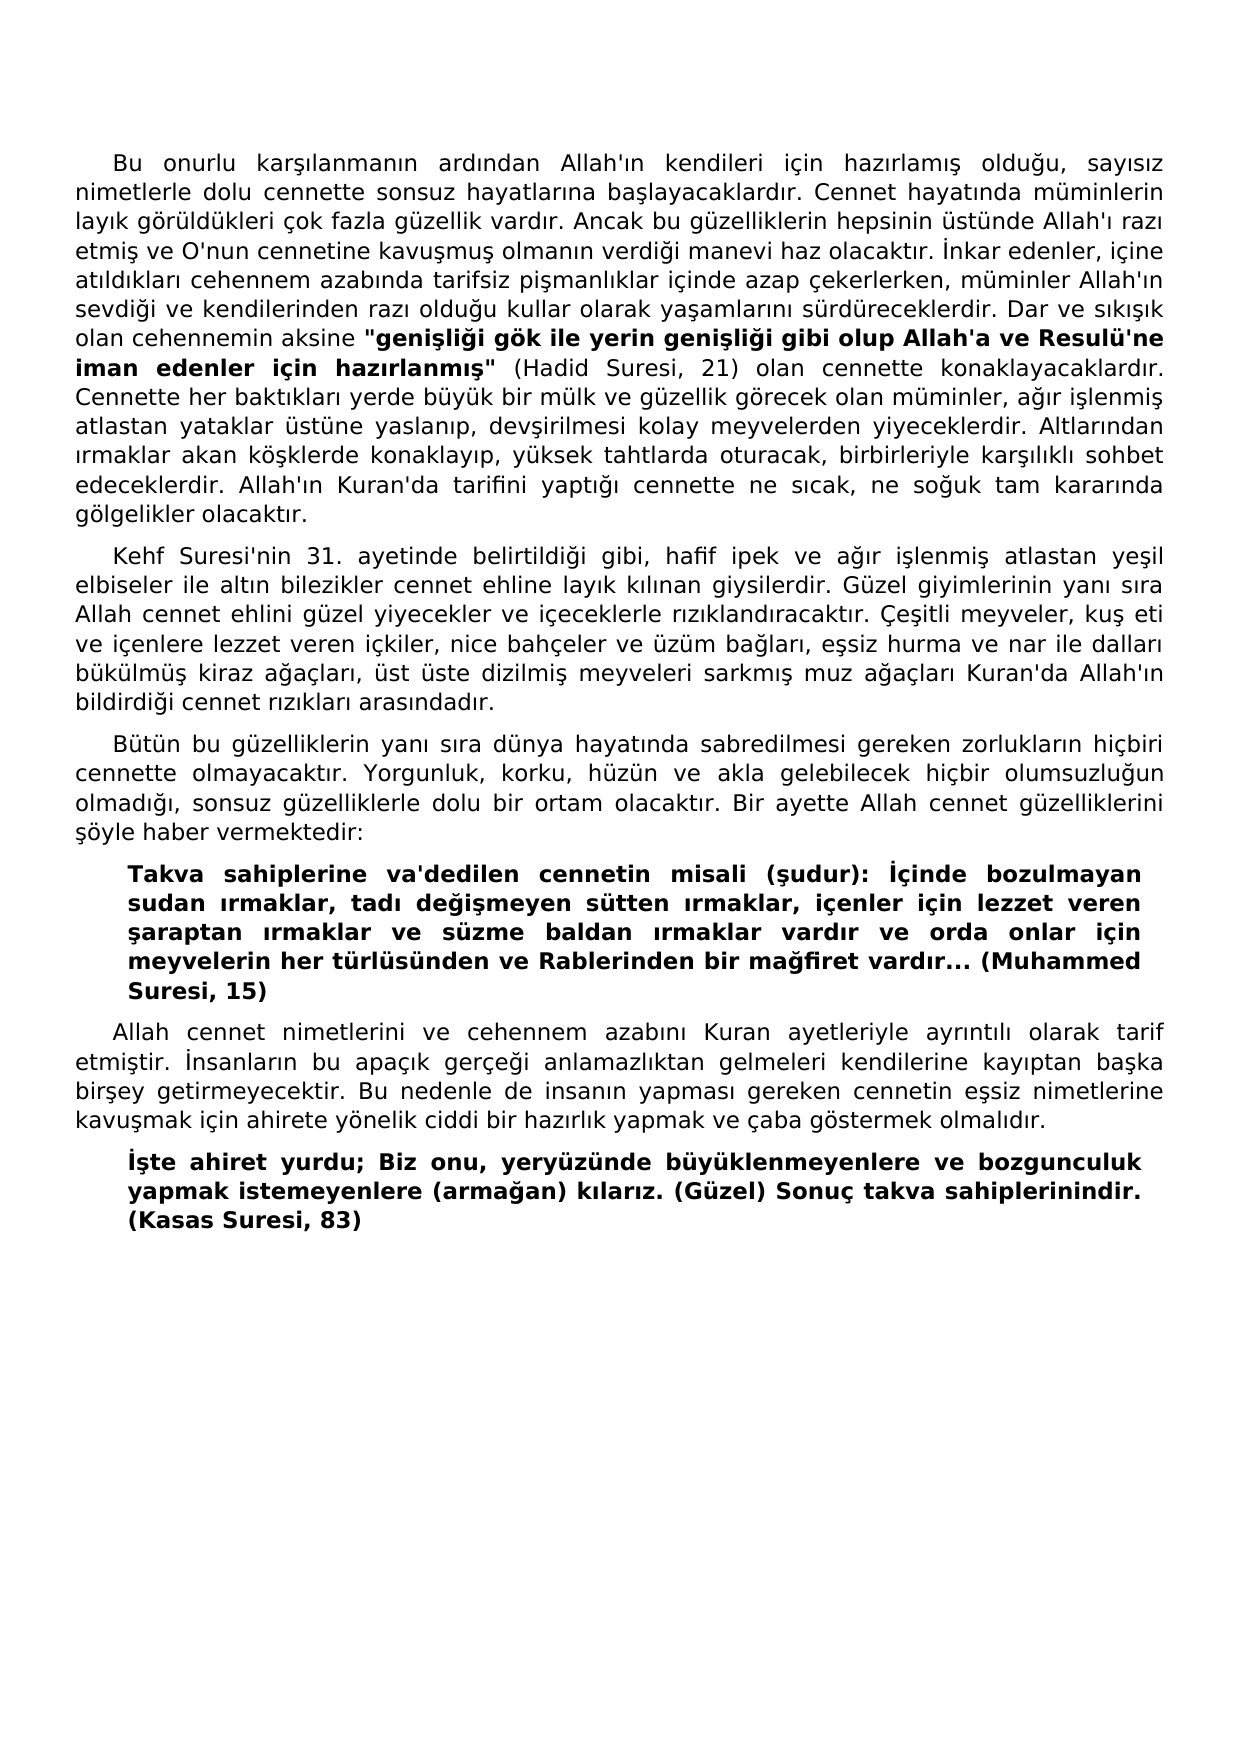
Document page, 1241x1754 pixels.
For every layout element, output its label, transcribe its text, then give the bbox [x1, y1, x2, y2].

text Kehf Suresi'nin 31. ayetinde belirtildiği gibi, hafif ipek ve ağır işlenmiş atlastan yeşil elbiseler ile altın bilezikler cennet ehline layık kılınan giysilerdir. Güzel giyimlerinin yanı sıra Allah cennet ehlini güzel yiyecekler ve içeceklerle rızıklandıracaktır. Çeşitli meyveler, kuş eti ve içenlere lezzet veren içkiler, nice bahçeler ve üzüm bağları, eşsiz hurma ve nar ile dalları bükülmüş kiraz ağaçları, üst üste dizilmiş meyveleri sarkmış muz ağaçları Kuran'da Allah'ın bildirdiği cennet rızıkları arasındadır. [75, 543, 1165, 716]
text Allah cennet nimetlerini ve cehennem azabını Kuran ayetleriyle ayrıntılı olarak tarif etmiştir. İnsanların bu apaçık gerçeği anlamazlıktan gelmeleri kendilerine kayıptan başka birşey getirmeyecektir. Bu nedenle de insanın yapması gereken cennetin eşsiz nimetlerine kavuşmak için ahirete yönelik ciddi bir hazırlık yapmak ve çaba göstermek olmalıdır. [75, 1019, 1165, 1134]
text Bu onurlu karşılanmanın ardından Allah'ın kendileri için hazırlamış olduğu, sayısız nimetlerle dolu cennette sonsuz hayatlarına başlayacaklardır. Cennet hayatında müminlerin layık görüldükleri çok fazla güzellik vardır. Ancak bu güzelliklerin hepsinin üstünde Allah'ı razı etmiş ve O'nun cennetine kavuşmuş olmanın verdiği manevi haz olacaktır. İnkar edenler, içine atıldıkları cehennem azabında tarifsiz pişmanlıklar içinde azap çekerlerken, müminler Allah'ın sevdiği ve kendilerinden razı olduğu kullar olarak yaşamlarını sürdüreceklerdir. Dar ve sıkışık olan cehennemin aksine "genişliği gök ile yerin genişliği gibi olup Allah'a ve Resulü'ne iman edenler için hazırlanmış" (Hadid Suresi, 21) olan cennette konaklayacaklardır. Cennette her baktıkları yerde büyük bir mülk ve güzellik görecek olan müminler, ağır işlenmiş atlastan yataklar üstüne yaslanıp, devşirilmesi kolay meyvelerden yiyeceklerdir. Altlarından ırmaklar akan köşklerde konaklayıp, yüksek tahtlarda oturacak, birbirleriyle karşılıklı sohbet edeceklerdir. Allah'ın Kuran'da tarifini yaptığı cennette ne sıcak, ne soğuk tam kararında gölgelikler olacaktır. [75, 150, 1165, 528]
text Bütün bu güzelliklerin yanı sıra dünya hayatında sabredilmesi gereken zorlukların hiçbiri cennette olmayacaktır. Yorgunluk, korku, hüzün ve akla gelebilecek hiçbir olumsuzluğun olmadığı, sonsuz güzelliklerle dolu bir ortam olacaktır. Bir ayette Allah cennet güzelliklerini şöyle haber vermektedir: [75, 731, 1165, 846]
text İşte ahiret yurdu; Biz onu, yeryüzünde büyüklenmeyenlere ve bozgunculuk yapmak istemeyenlere (armağan) kılarız. (Güzel) Sonuç takva sahiplerinindir. (Kasas Suresi, 83) [127, 1149, 1143, 1234]
text Takva sahiplerine va'dedilen cennetin misali (şudur): İçinde bozulmayan sudan ırmaklar, tadı değişmeyen sütten ırmaklar, içenler için lezzet veren şaraptan ırmaklar ve süzme baldan ırmaklar vardır ve orda onlar için meyvelerin her türlüsünden ve Rablerinden bir mağfiret vardır... (Muhammed Suresi, 15) [127, 861, 1143, 1004]
